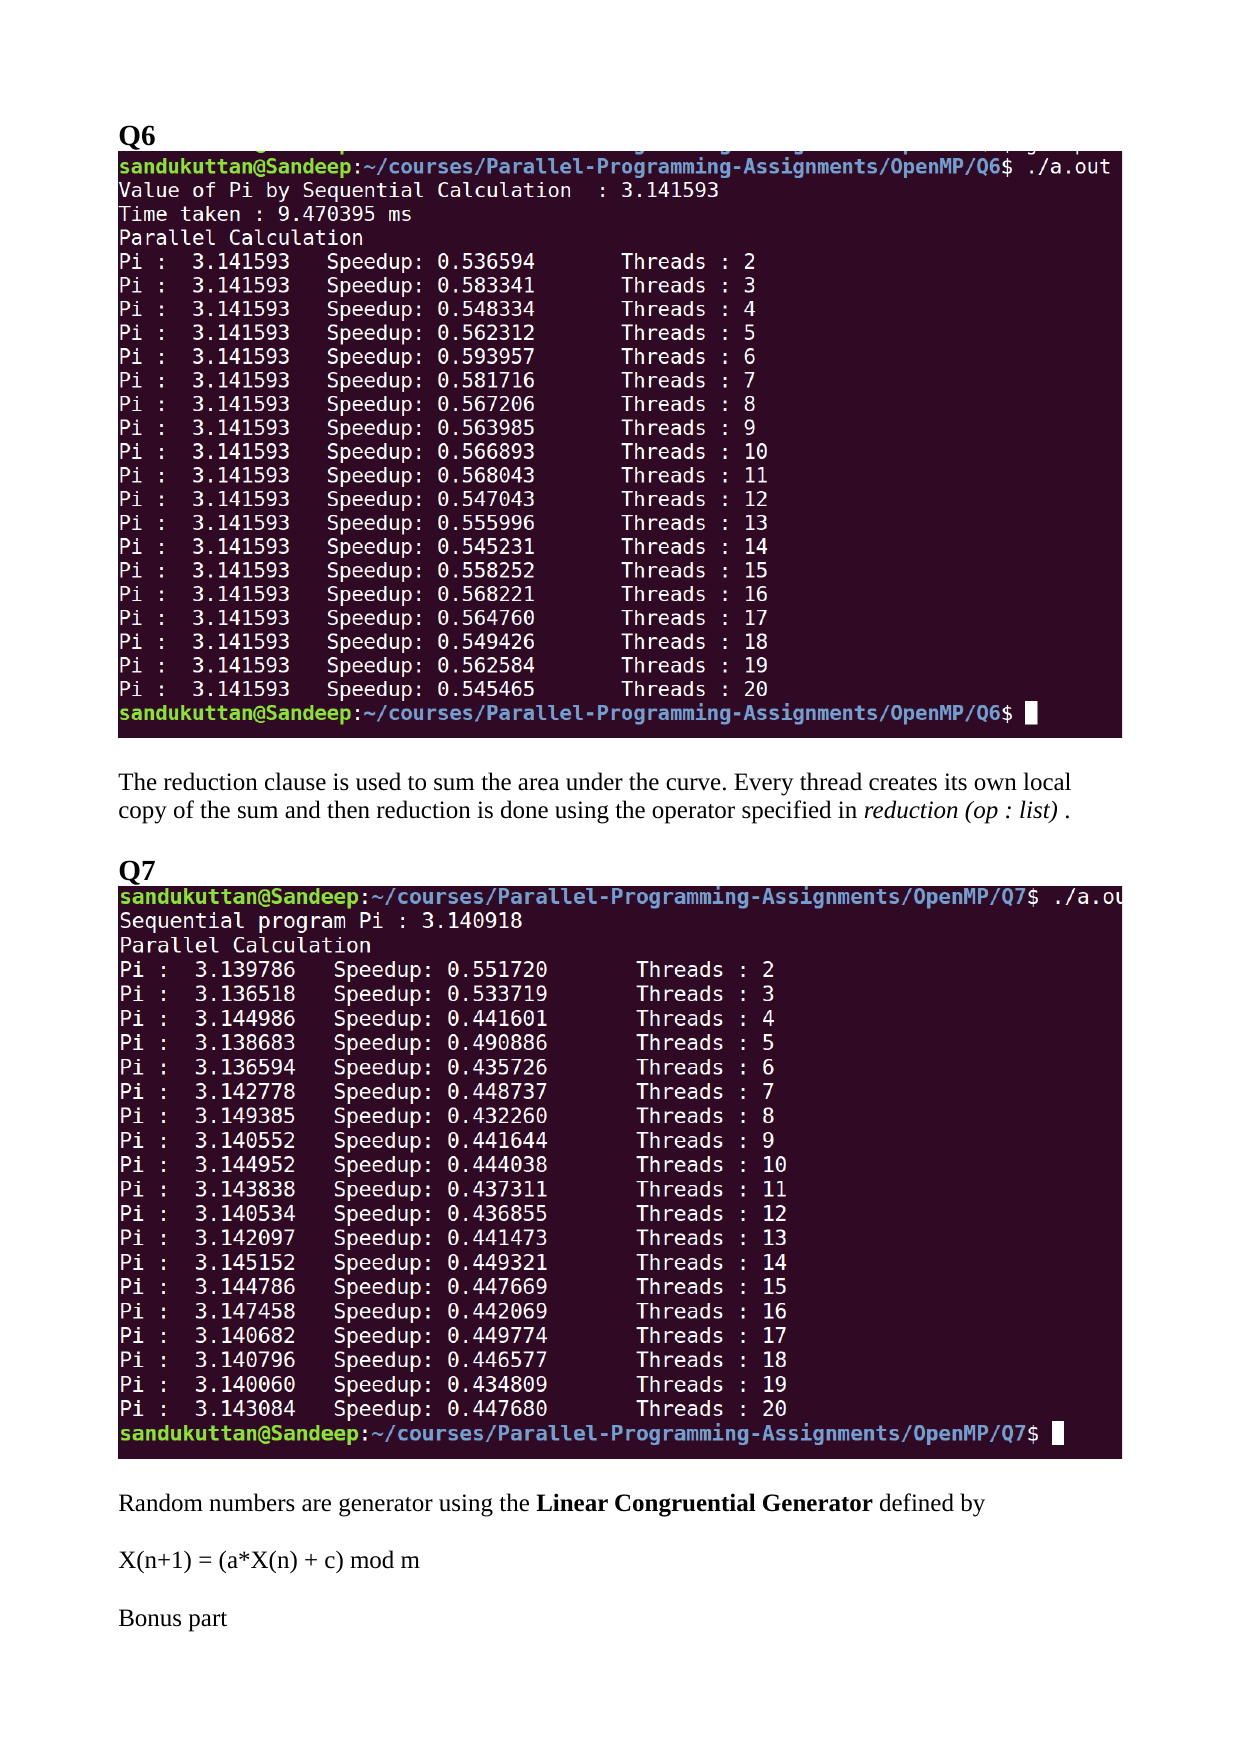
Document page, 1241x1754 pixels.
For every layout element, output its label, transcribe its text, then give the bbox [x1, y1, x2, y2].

text The reduction clause is used to sum the area under the curve. Every thread creates its own local copy of the sum and then reduction is done using the operator specified in reduction (op : list) . [118, 767, 1122, 824]
picture [118, 151, 1123, 738]
text Random numbers are generator using the Linear Congruential Generator defined by [118, 1488, 1122, 1517]
text X(n+1) = (a*X(n) + c) mod m [118, 1545, 1122, 1574]
text Q7 [118, 853, 1122, 886]
text Bonus part [118, 1603, 1122, 1632]
picture [118, 886, 1123, 1459]
text Q6 [118, 118, 1122, 151]
